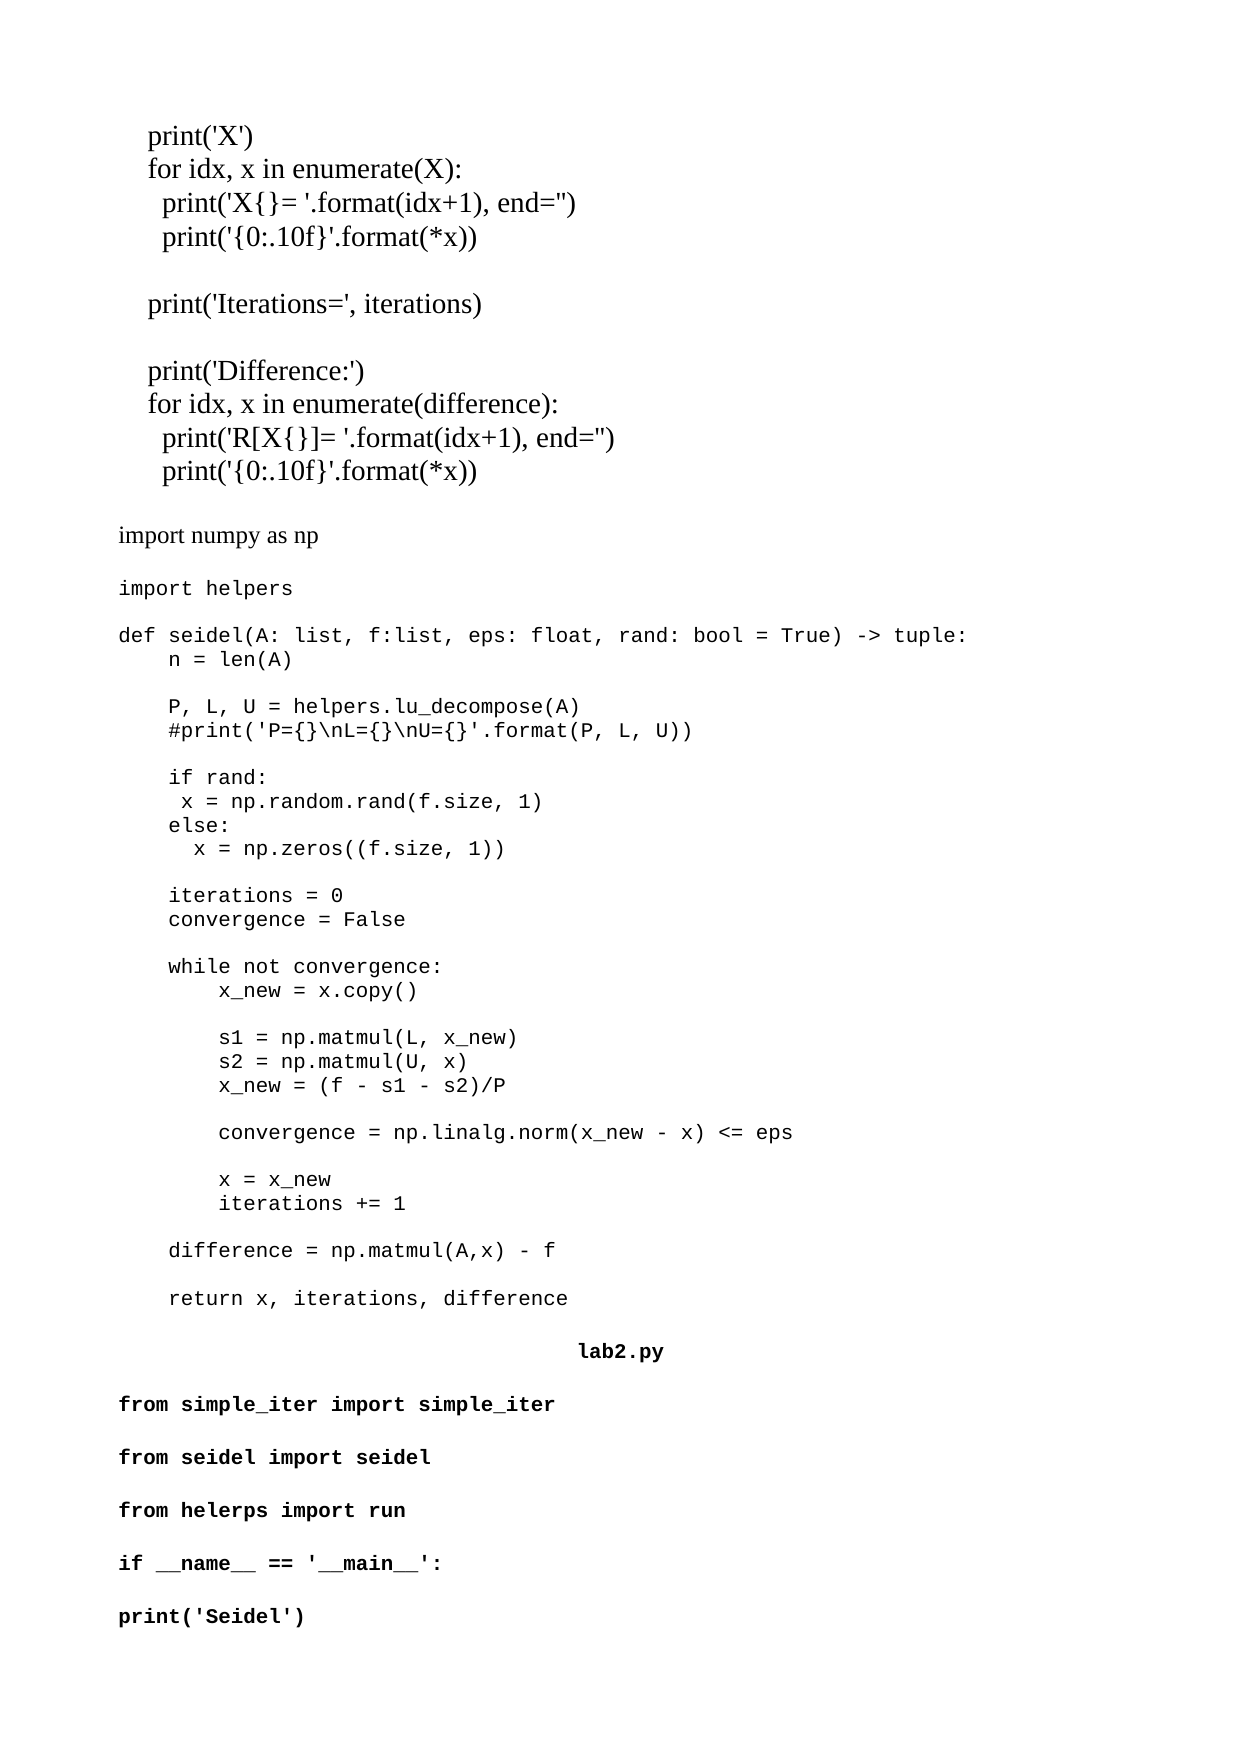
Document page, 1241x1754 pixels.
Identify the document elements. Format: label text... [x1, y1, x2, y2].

text def seidel(A: list, f:list, eps: float, rand: bool = True) -> tuple: [118, 625, 1122, 649]
text x_new = x.copy() [118, 980, 1122, 1004]
text if __name__ == '__main__': [118, 1553, 1122, 1577]
text n = len(A) [118, 649, 1122, 673]
text s1 = np.matmul(L, x_new) [118, 1027, 1122, 1051]
text difference = np.matmul(A,x) - f [118, 1240, 1122, 1264]
text iterations += 1 [118, 1193, 1122, 1217]
text lab2.py [118, 1341, 1122, 1364]
text from helerps import run [118, 1500, 1122, 1524]
text import numpy as np [118, 521, 1122, 549]
text if rand: [118, 767, 1122, 791]
text print('Seidel') [118, 1606, 1122, 1630]
text return x, iterations, difference [118, 1287, 1122, 1311]
text print('X') for idx, x in enumerate(X): print('X{}= '.format(idx+1), end='') print('{0:.10f}'.format(*x)) print('Iterations=', iterations) print('Difference:') for idx, x in enumerate(difference): print('R[X{}]= '.format(idx+1), end='') print('{0:.10f}'.format(*x)) [118, 118, 1122, 487]
text x = np.random.rand(f.size, 1) [118, 791, 1122, 814]
text else: [118, 814, 1122, 838]
text import helpers [118, 578, 1122, 602]
text iterations = 0 [118, 886, 1122, 909]
text x_new = (f - s1 - s2)/P [118, 1075, 1122, 1098]
text from simple_iter import simple_iter [118, 1394, 1122, 1417]
text #print('P={}\nL={}\nU={}'.format(P, L, U)) [118, 720, 1122, 744]
text P, L, U = helpers.lu_decompose(A) [118, 696, 1122, 720]
text convergence = np.linalg.norm(x_new - x) <= eps [118, 1122, 1122, 1146]
text convergence = False [118, 909, 1122, 933]
text x = x_new [118, 1169, 1122, 1193]
text x = np.zeros((f.size, 1)) [118, 838, 1122, 862]
text while not convergence: [118, 956, 1122, 980]
text s2 = np.matmul(U, x) [118, 1051, 1122, 1075]
text from seidel import seidel [118, 1447, 1122, 1471]
